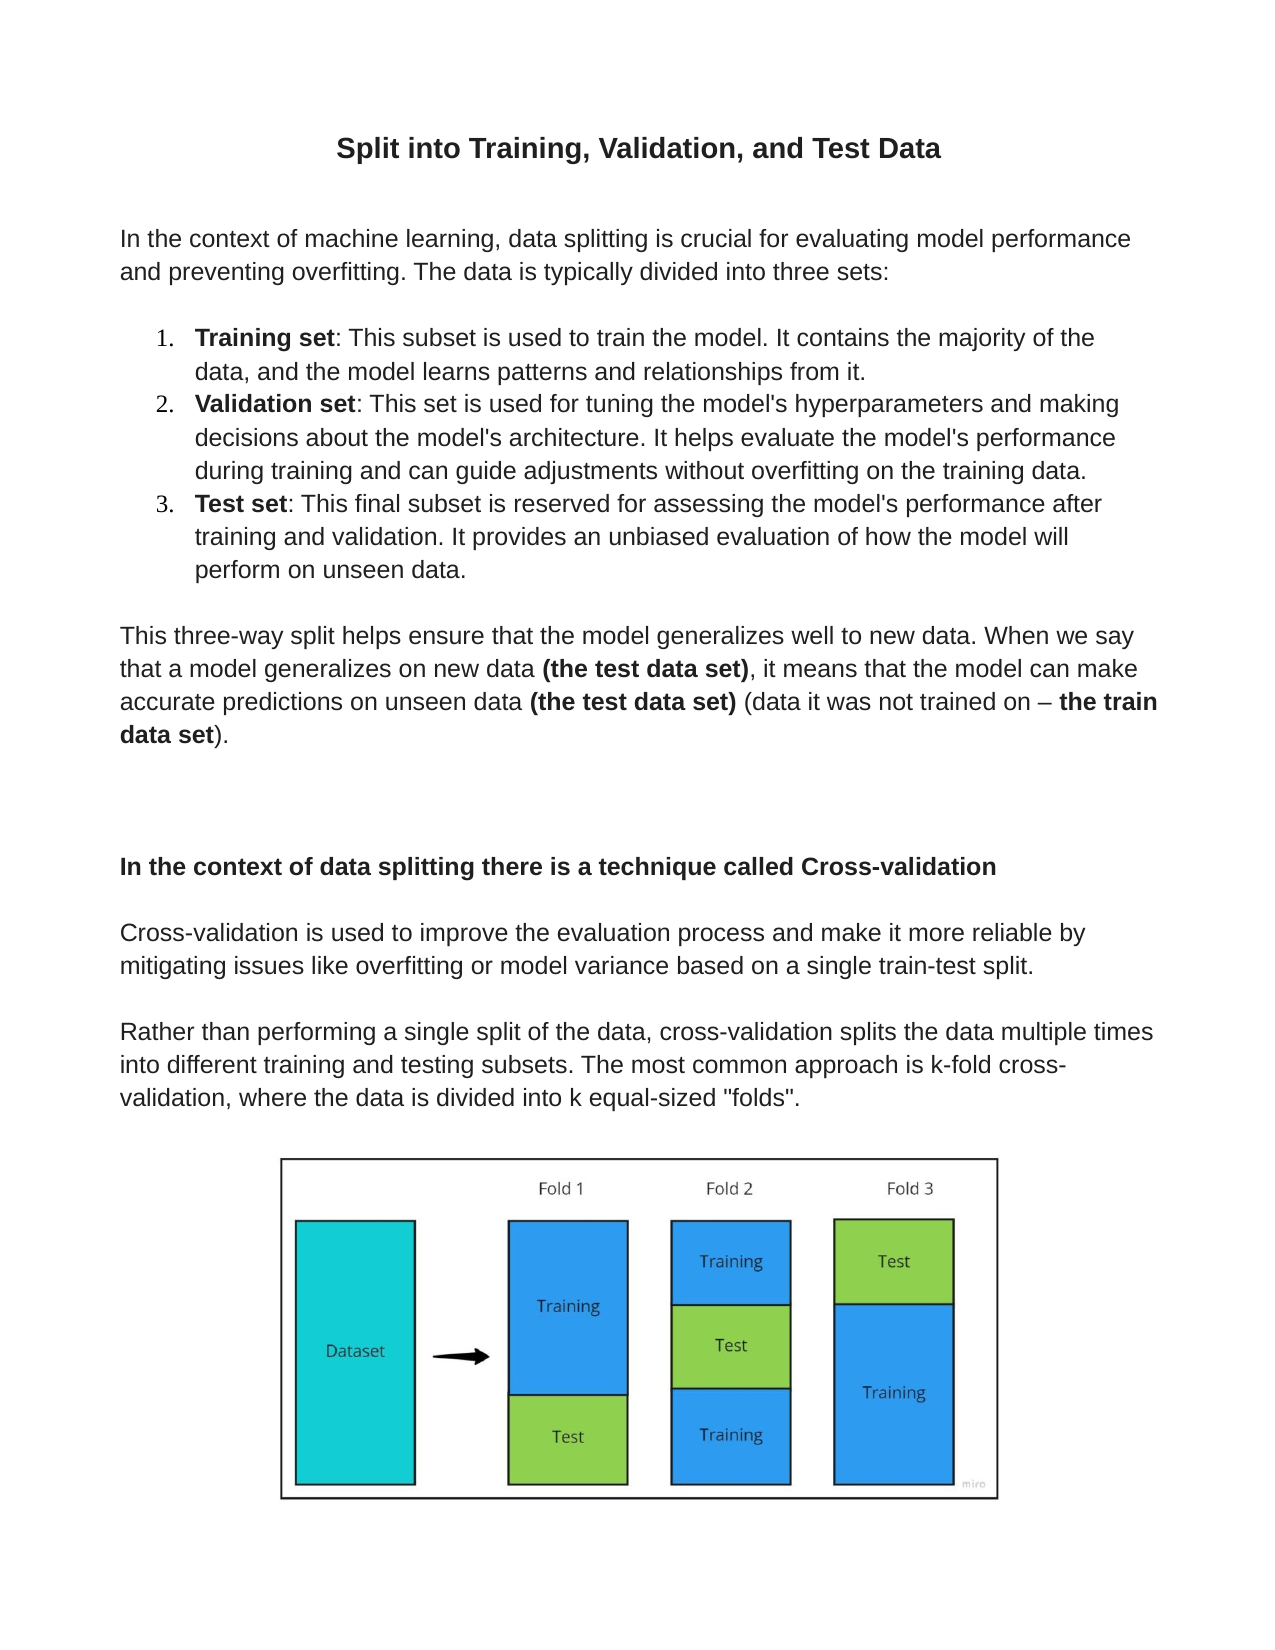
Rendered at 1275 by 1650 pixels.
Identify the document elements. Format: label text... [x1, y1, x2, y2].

subtitle Split into Training, Validation, and Test Data [118, 131, 1157, 164]
list Test set: This final subset is reserved for assessing the model's performance after training and validation. It provides an unbiased evaluation of how the model will perform on unseen data. [156, 489, 1157, 583]
text Rather than performing a single split of the data, cross-validation splits the data multiple times into different training and testing subsets. The most common approach is k-fold cross-validation, where the data is divided into k equal-sized "folds". [118, 1017, 1157, 1112]
text This three-way split helps ensure that the model generalizes well to new data. When we say that a model generalizes on new data (the test data set), it means that the model can make accurate predictions on unseen data (the test data set) (data it was not trained on – the train data set). [118, 621, 1157, 749]
picture [273, 1149, 1002, 1504]
text In the context of data splitting there is a technique called Cross-validation [118, 852, 1157, 881]
list Validation set: This set is used for tuning the model's hyperparameters and making decisions about the model's architecture. It helps evaluate the model's performance during training and can guide adjustments without overfitting on the training data. [156, 389, 1157, 484]
text Cross-validation is used to improve the evaluation process and make it more reliable by mitigating issues like overfitting or model variance based on a single train-test split. [118, 918, 1157, 980]
text In the context of machine learning, data splitting is crucial for evaluating model performance and preventing overfitting. The data is typically divided into three sets: [118, 224, 1157, 286]
list Training set: This subset is used to train the model. It contains the majority of the data, and the model learns patterns and relationships from it. [156, 323, 1157, 385]
